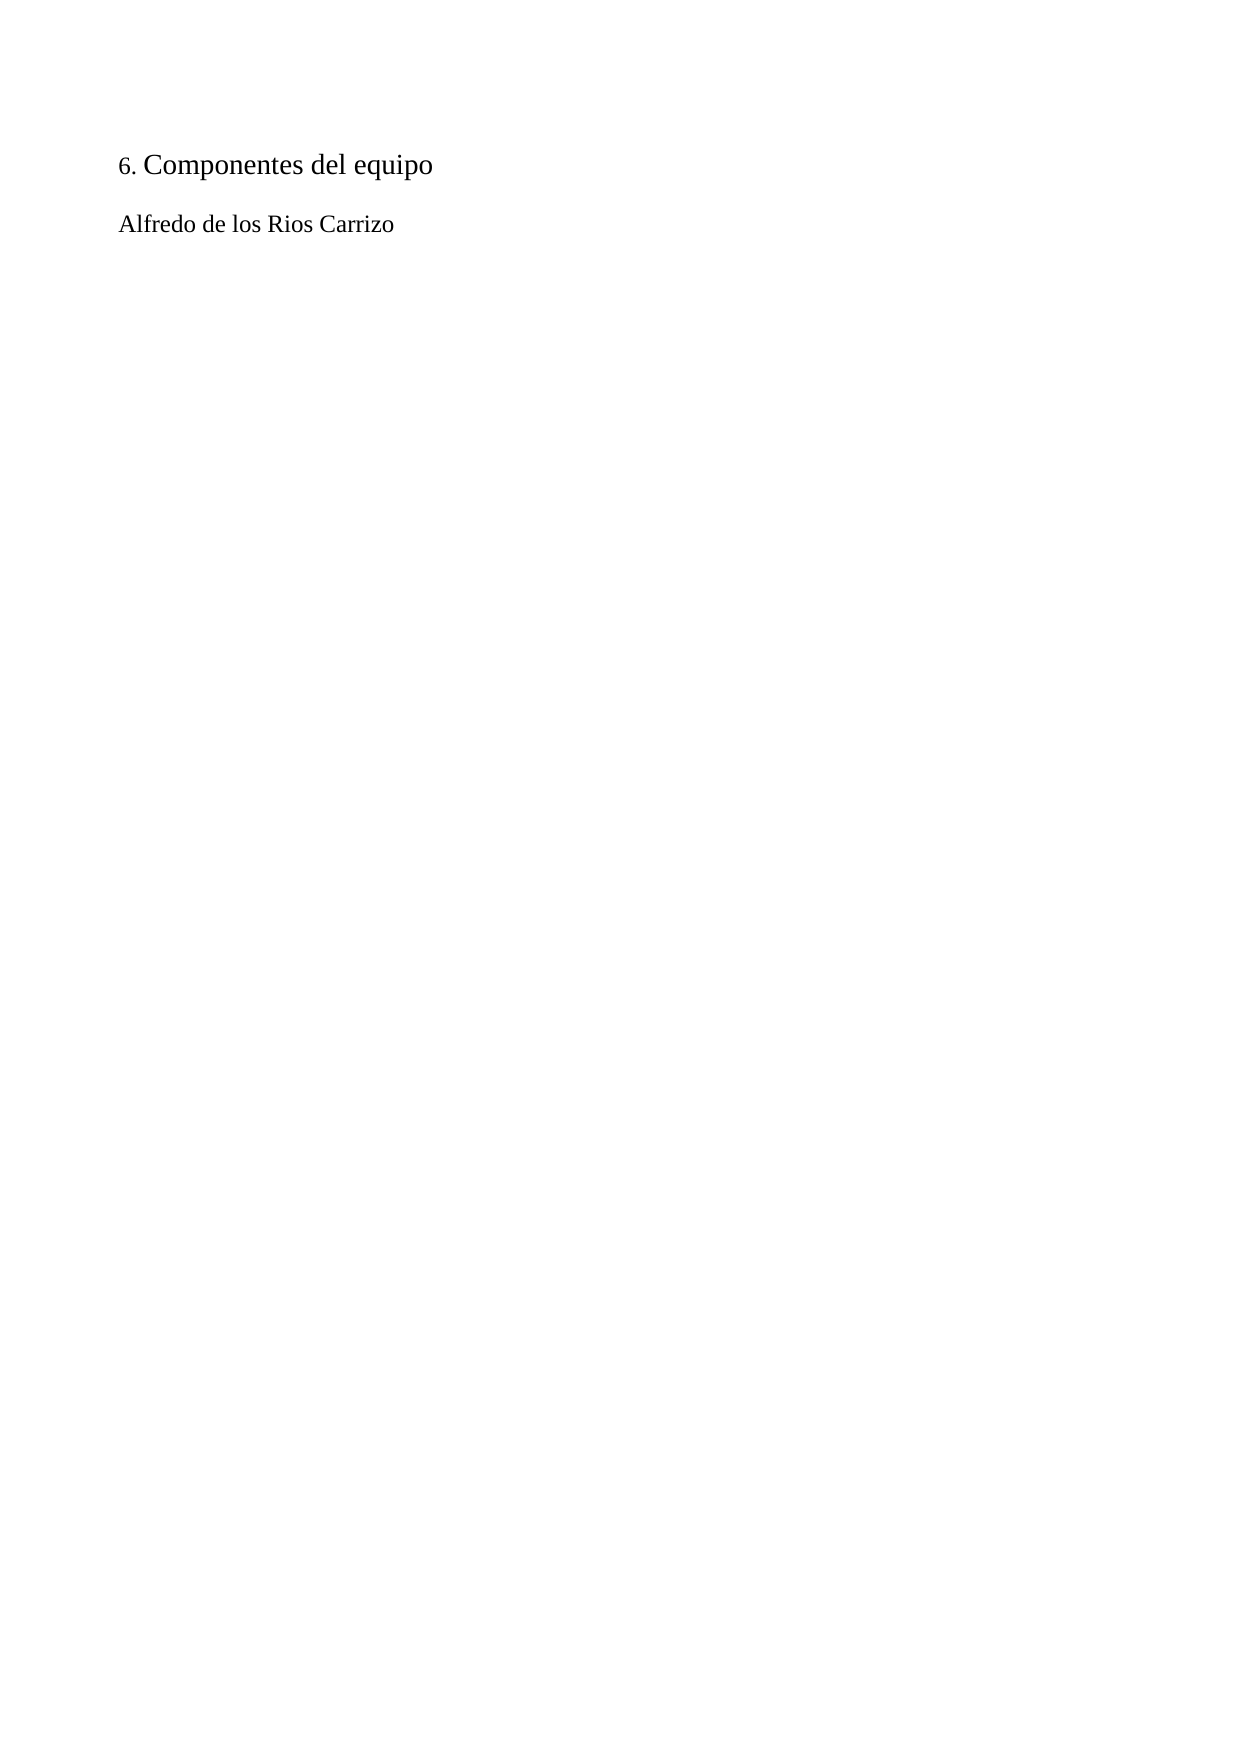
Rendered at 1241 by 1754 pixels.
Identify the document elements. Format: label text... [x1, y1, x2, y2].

text Alfredo de los Rios Carrizo [118, 209, 1122, 238]
text 6. Componentes del equipo [118, 147, 1122, 209]
